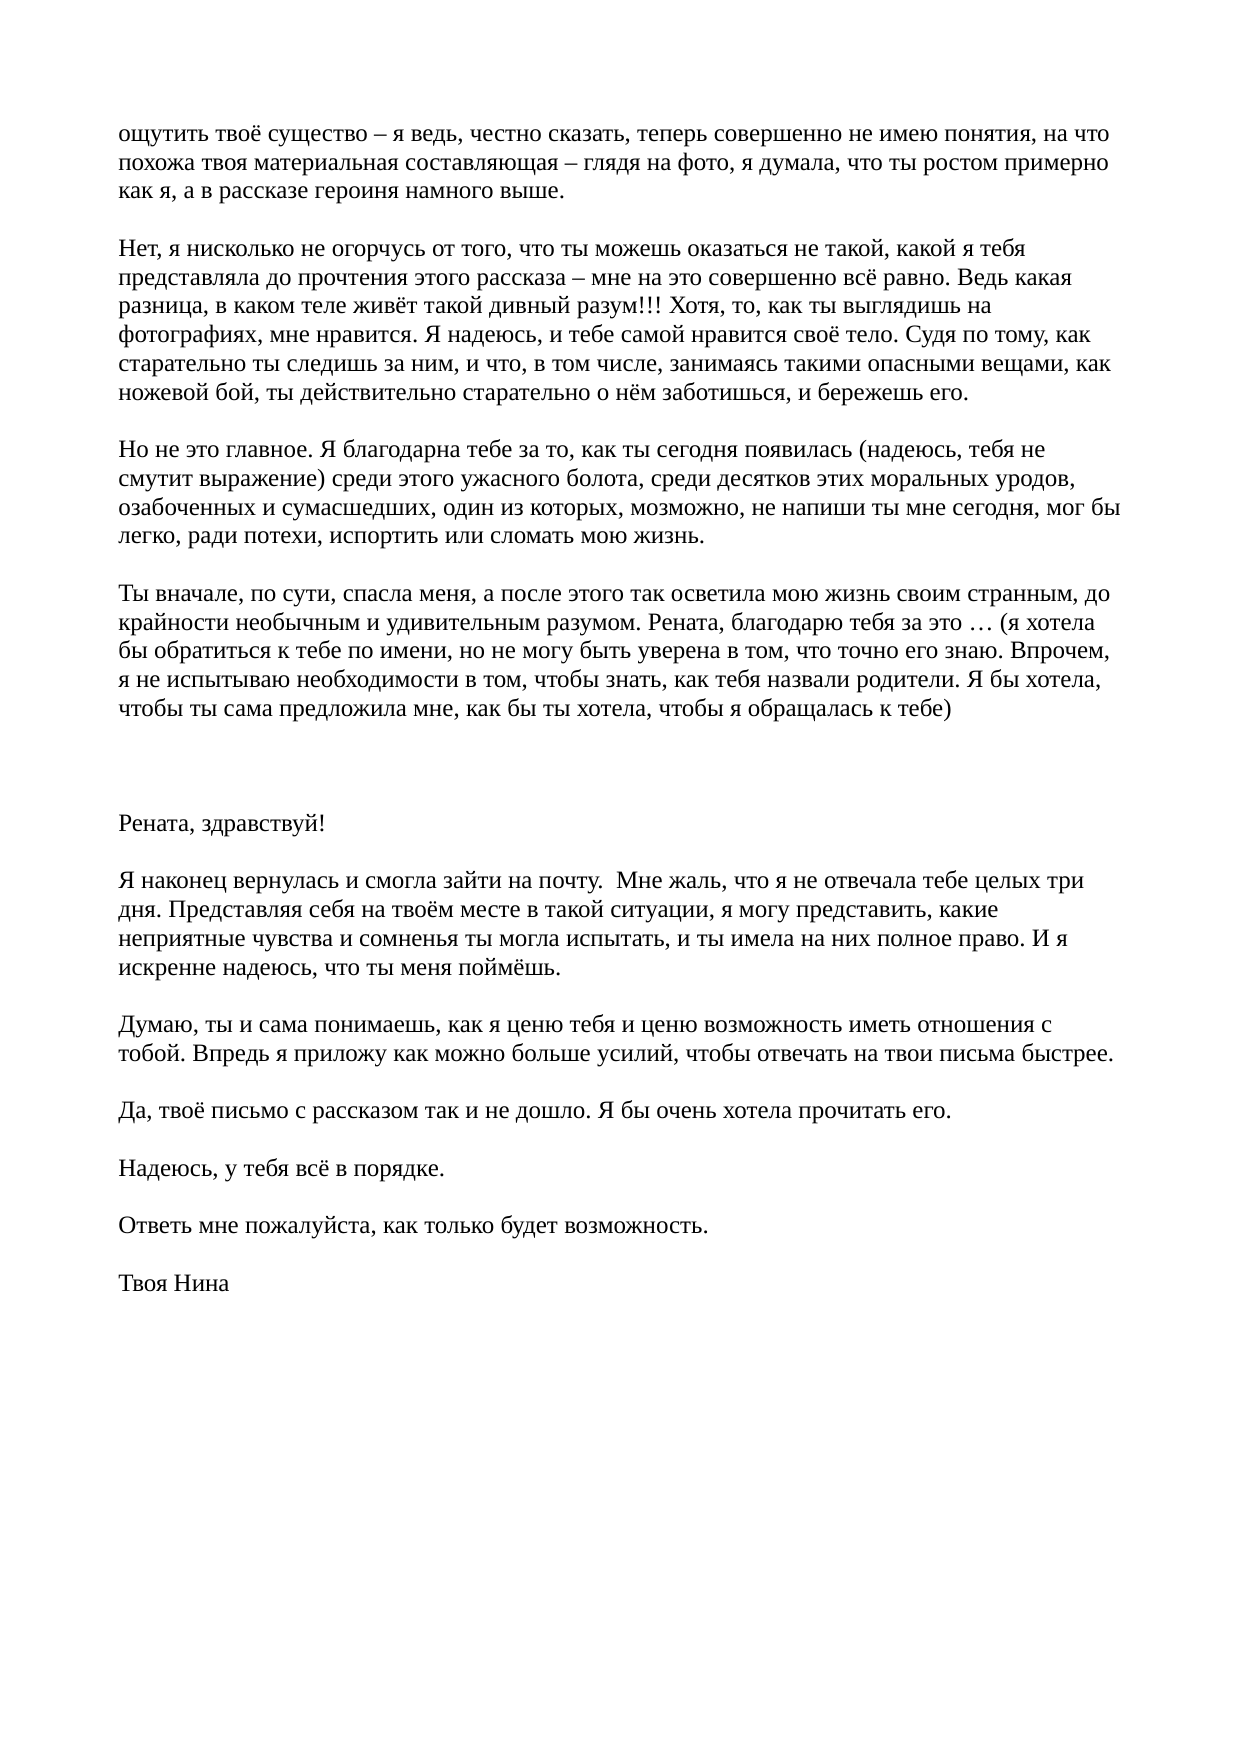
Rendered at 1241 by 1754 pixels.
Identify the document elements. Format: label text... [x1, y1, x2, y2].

text Надеюсь, у тебя всё в порядке. [118, 1153, 1122, 1182]
text Нет, я нисколько не огорчусь от того, что ты можешь оказаться не такой, какой я тебя представляла до прочтения этого рассказа – мне на это совершенно всё равно. Ведь какая разница, в каком теле живёт такой дивный разум!!! Хотя, то, как ты выглядишь на фотографиях, мне нравится. Я надеюсь, и тебе самой нравится своё тело. Судя по тому, как старательно ты следишь за ним, и что, в том числе, занимаясь такими опасными вещами, как ножевой бой, ты действительно старательно о нём заботишься, и бережешь его. Но не это главное. Я благодарна тебе за то, как ты сегодня появилась (надеюсь, тебя не смутит выражение) среди этого ужасного болота, среди десятков этих моральных уродов, озабоченных и сумасшедших, один из которых, мозможно, не напиши ты мне сегодня, мог бы легко, ради потехи, испортить или сломать мою жизнь. Ты вначале, по сути, спасла меня, а после этого так осветила мою жизнь своим странным, до крайности необычным и удивительным разумом. Рената, благодарю тебя за это … (я хотела бы обратиться к тебе по имени, но не могу быть уверена в том, что точно его знаю. Впрочем, я не испытываю необходимости в том, чтобы знать, как тебя назвали родители. Я бы хотела, чтобы ты сама предложила мне, как бы ты хотела, чтобы я обращалась к тебе) [118, 233, 1122, 722]
text ощутить твоё существо – я ведь, честно сказать, теперь совершенно не имею понятия, на что похожа твоя материальная составляющая – глядя на фото, я думала, что ты ростом примерно как я, а в рассказе героиня намного выше. [118, 118, 1122, 204]
text Я наконец вернулась и смогла зайти на почту. Мне жаль, что я не отвечала тебе целых три дня. Представляя себя на твоём месте в такой ситуации, я могу представить, какие неприятные чувства и сомненья ты могла испытать, и ты имела на них полное право. И я искренне надеюсь, что ты меня поймёшь. [118, 866, 1122, 981]
text Рената, здравствуй! [118, 808, 1122, 837]
text Думаю, ты и сама понимаешь, как я ценю тебя и ценю возможность иметь отношения с тобой. Впредь я приложу как можно больше усилий, чтобы отвечать на твои письма быстрее. [118, 1009, 1122, 1067]
text Да, твоё письмо с рассказом так и не дошло. Я бы очень хотела прочитать его. [118, 1096, 1122, 1124]
text Ответь мне пожалуйста, как только будет возможность. [118, 1211, 1122, 1239]
text Твоя Нина [118, 1268, 1122, 1297]
